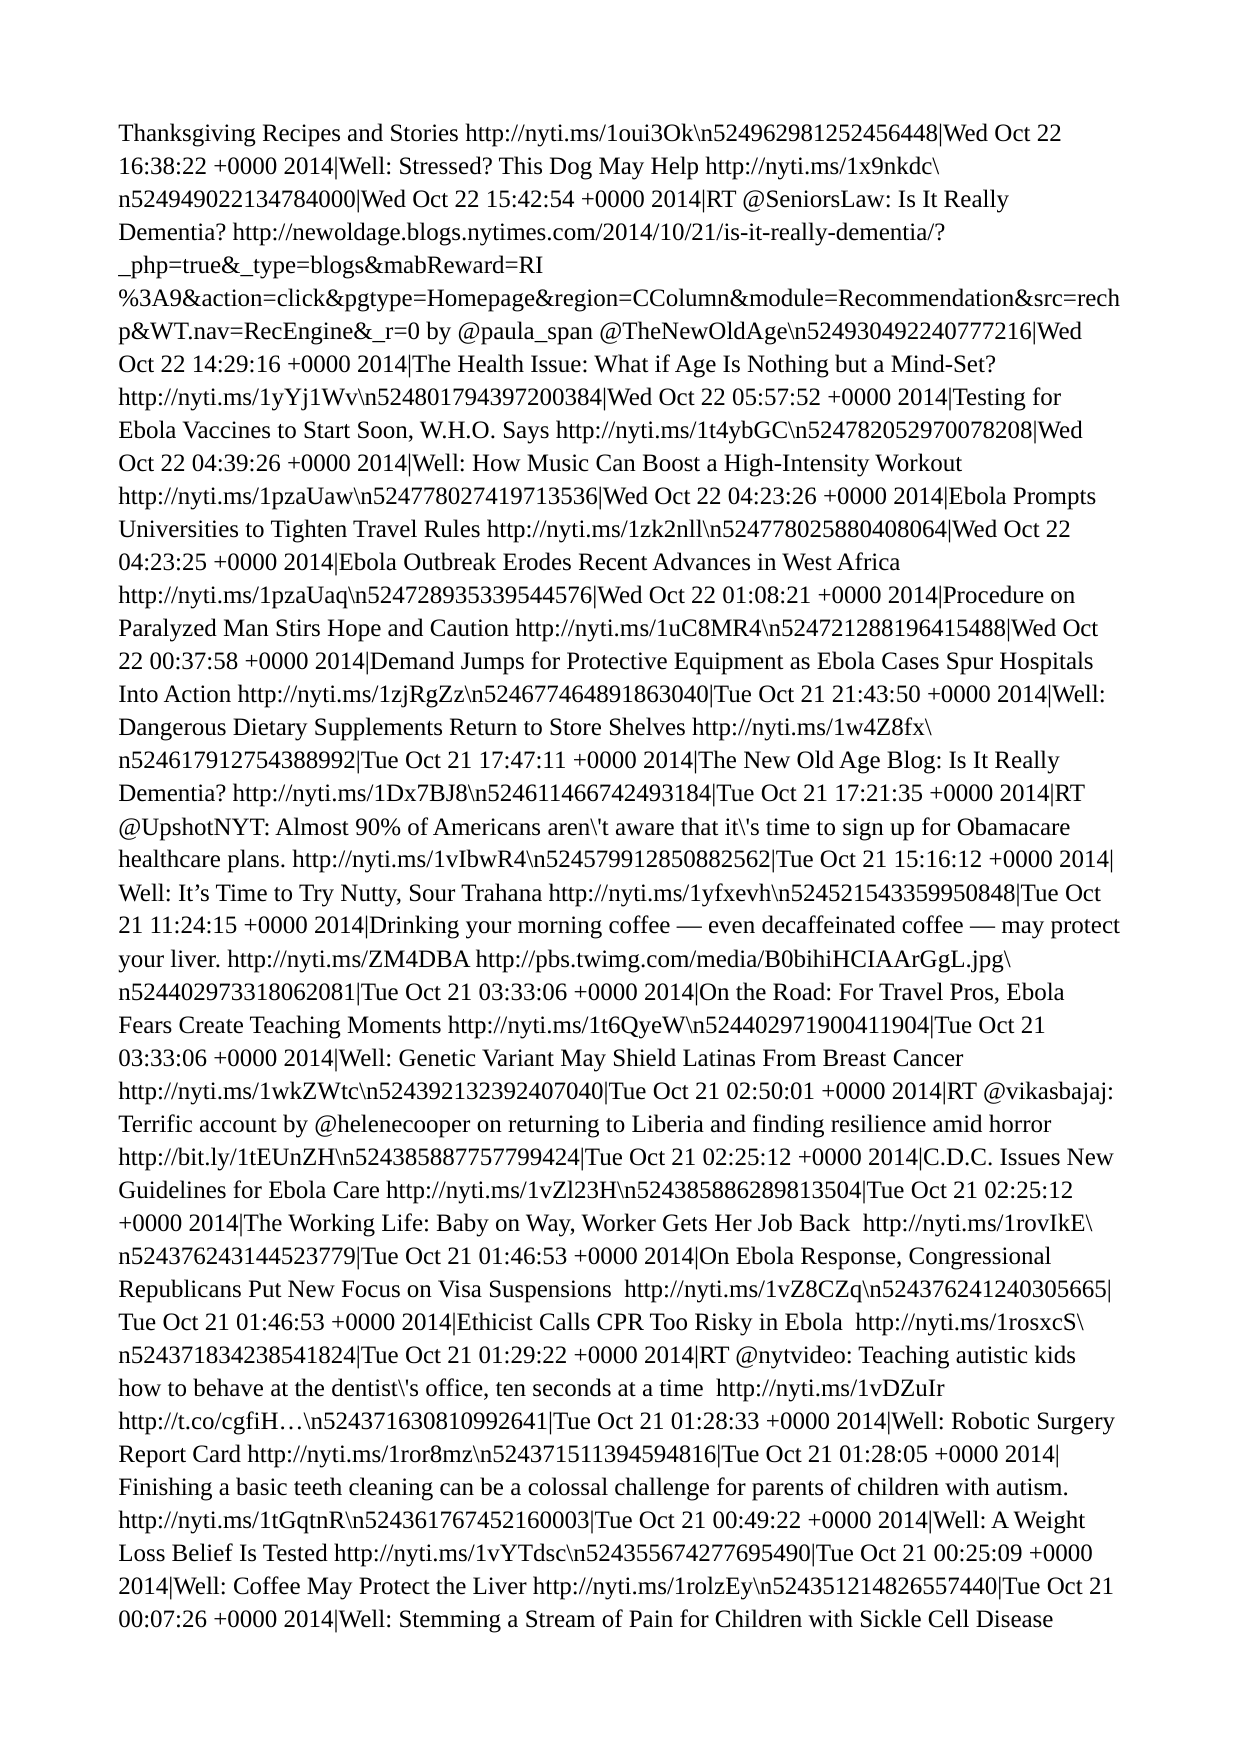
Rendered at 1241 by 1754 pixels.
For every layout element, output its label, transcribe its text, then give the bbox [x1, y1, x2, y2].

text Thanksgiving Recipes and Stories http://nyti.ms/1oui3Ok\n524962981252456448|Wed Oct 22 16:38:22 +0000 2014|Well: Stressed? This Dog May Help http://nyti.ms/1x9nkdc\n524949022134784000|Wed Oct 22 15:42:54 +0000 2014|RT @SeniorsLaw: Is It Really Dementia? http://newoldage.blogs.nytimes.com/2014/10/21/is-it-really-dementia/?_php=true&_type=blogs&mabReward=RI%3A9&action=click&pgtype=Homepage&region=CColumn&module=Recommendation&src=rechp&WT.nav=RecEngine&_r=0 by @paula_span @TheNewOldAge\n524930492240777216|Wed Oct 22 14:29:16 +0000 2014|The Health Issue: What if Age Is Nothing but a Mind-Set? http://nyti.ms/1yYj1Wv\n524801794397200384|Wed Oct 22 05:57:52 +0000 2014|Testing for Ebola Vaccines to Start Soon, W.H.O. Says http://nyti.ms/1t4ybGC\n524782052970078208|Wed Oct 22 04:39:26 +0000 2014|Well: How Music Can Boost a High-Intensity Workout http://nyti.ms/1pzaUaw\n524778027419713536|Wed Oct 22 04:23:26 +0000 2014|Ebola Prompts Universities to Tighten Travel Rules http://nyti.ms/1zk2nll\n524778025880408064|Wed Oct 22 04:23:25 +0000 2014|Ebola Outbreak Erodes Recent Advances in West Africa http://nyti.ms/1pzaUaq\n524728935339544576|Wed Oct 22 01:08:21 +0000 2014|Procedure on Paralyzed Man Stirs Hope and Caution http://nyti.ms/1uC8MR4\n524721288196415488|Wed Oct 22 00:37:58 +0000 2014|Demand Jumps for Protective Equipment as Ebola Cases Spur Hospitals Into Action http://nyti.ms/1zjRgZz\n524677464891863040|Tue Oct 21 21:43:50 +0000 2014|Well: Dangerous Dietary Supplements Return to Store Shelves http://nyti.ms/1w4Z8fx\n524617912754388992|Tue Oct 21 17:47:11 +0000 2014|The New Old Age Blog: Is It Really Dementia? http://nyti.ms/1Dx7BJ8\n524611466742493184|Tue Oct 21 17:21:35 +0000 2014|RT @UpshotNYT: Almost 90% of Americans aren\'t aware that it\'s time to sign up for Obamacare healthcare plans. http://nyti.ms/1vIbwR4\n524579912850882562|Tue Oct 21 15:16:12 +0000 2014|Well: It’s Time to Try Nutty, Sour Trahana http://nyti.ms/1yfxevh\n524521543359950848|Tue Oct 21 11:24:15 +0000 2014|Drinking your morning coffee — even decaffeinated coffee — may protect your liver. http://nyti.ms/ZM4DBA http://pbs.twimg.com/media/B0bihiHCIAArGgL.jpg\n524402973318062081|Tue Oct 21 03:33:06 +0000 2014|On the Road: For Travel Pros, Ebola Fears Create Teaching Moments http://nyti.ms/1t6QyeW\n524402971900411904|Tue Oct 21 03:33:06 +0000 2014|Well: Genetic Variant May Shield Latinas From Breast Cancer http://nyti.ms/1wkZWtc\n524392132392407040|Tue Oct 21 02:50:01 +0000 2014|RT @vikasbajaj: Terrific account by @helenecooper on returning to Liberia and finding resilience amid horror http://bit.ly/1tEUnZH\n524385887757799424|Tue Oct 21 02:25:12 +0000 2014|C.D.C. Issues New Guidelines for Ebola Care http://nyti.ms/1vZl23H\n524385886289813504|Tue Oct 21 02:25:12 +0000 2014|The Working Life: Baby on Way, Worker Gets Her Job Back http://nyti.ms/1rovIkE\n524376243144523779|Tue Oct 21 01:46:53 +0000 2014|On Ebola Response, Congressional Republicans Put New Focus on Visa Suspensions http://nyti.ms/1vZ8CZq\n524376241240305665|Tue Oct 21 01:46:53 +0000 2014|Ethicist Calls CPR Too Risky in Ebola http://nyti.ms/1rosxcS\n524371834238541824|Tue Oct 21 01:29:22 +0000 2014|RT @nytvideo: Teaching autistic kids how to behave at the dentist\'s office, ten seconds at a time http://nyti.ms/1vDZuIr http://t.co/cgfiH…\n524371630810992641|Tue Oct 21 01:28:33 +0000 2014|Well: Robotic Surgery Report Card http://nyti.ms/1ror8mz\n524371511394594816|Tue Oct 21 01:28:05 +0000 2014|Finishing a basic teeth cleaning can be a colossal challenge for parents of children with autism. http://nyti.ms/1tGqtnR\n524361767452160003|Tue Oct 21 00:49:22 +0000 2014|Well: A Weight Loss Belief Is Tested http://nyti.ms/1vYTdsc\n524355674277695490|Tue Oct 21 00:25:09 +0000 2014|Well: Coffee May Protect the Liver http://nyti.ms/1rolzEy\n524351214826557440|Tue Oct 21 00:07:26 +0000 2014|Well: Stemming a Stream of Pain for Children with Sickle Cell Disease [118, 118, 1122, 1633]
